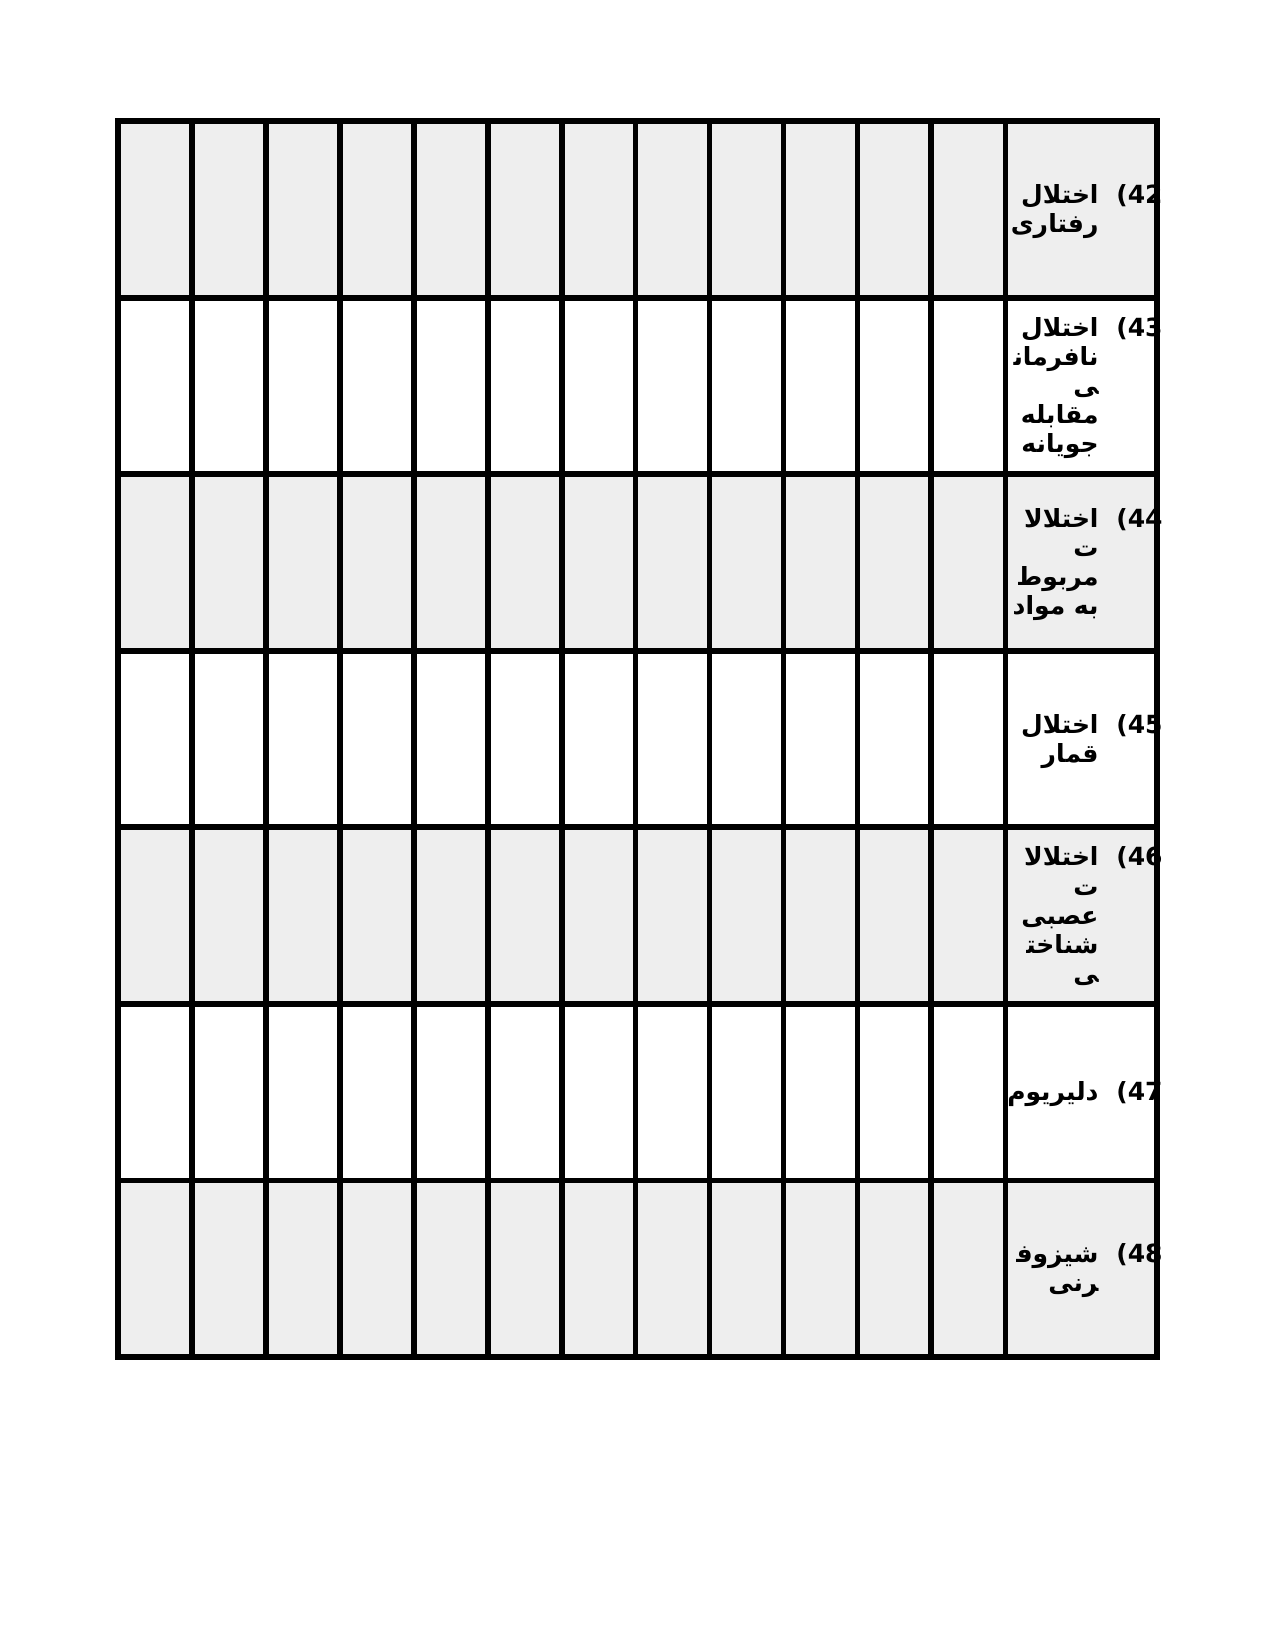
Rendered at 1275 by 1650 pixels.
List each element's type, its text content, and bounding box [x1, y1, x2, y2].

table_cell [786, 1007, 855, 1177]
table_cell [565, 1183, 633, 1354]
table_cell [712, 477, 781, 648]
table_cell دلیریوم [1008, 1007, 1154, 1177]
table_cell [638, 301, 707, 471]
table_cell [712, 301, 781, 471]
table_cell [565, 477, 633, 648]
table_cell [638, 830, 707, 1001]
table_cell اختلالات مربوط به مواد [1008, 477, 1154, 648]
table_cell [786, 830, 855, 1001]
table_cell [417, 830, 485, 1001]
table_cell [417, 124, 485, 295]
table_cell [860, 1007, 928, 1177]
table_cell [712, 654, 781, 824]
table_cell [934, 477, 1003, 648]
table_cell [786, 1183, 855, 1354]
table_cell [491, 124, 559, 295]
table_cell [195, 301, 263, 471]
table_cell [860, 301, 928, 471]
table_cell [934, 830, 1003, 1001]
table_cell [638, 1183, 707, 1354]
table_cell [565, 1007, 633, 1177]
table_cell اختلال رفتاری [1008, 124, 1154, 295]
table_cell [786, 654, 855, 824]
table_cell [195, 654, 263, 824]
table_cell [121, 477, 189, 648]
table_cell [417, 1007, 485, 1177]
table_cell [195, 1007, 263, 1177]
table_cell [343, 301, 411, 471]
table_cell [565, 124, 633, 295]
table_cell [269, 477, 337, 648]
table_cell [343, 477, 411, 648]
table_cell [343, 654, 411, 824]
table_cell [934, 124, 1003, 295]
table_cell [860, 830, 928, 1001]
table_cell [565, 654, 633, 824]
table_cell [491, 301, 559, 471]
table_cell [786, 477, 855, 648]
table_cell [343, 1183, 411, 1354]
table_cell [121, 1007, 189, 1177]
table_cell [343, 124, 411, 295]
table_cell [195, 477, 263, 648]
table_cell [565, 301, 633, 471]
table_cell [712, 124, 781, 295]
table_cell اختلال نافرمانی مقابله ­جویانه [1008, 301, 1154, 471]
table_cell [860, 654, 928, 824]
table_cell [343, 1007, 411, 1177]
table_cell [934, 654, 1003, 824]
table_cell [195, 830, 263, 1001]
table_cell [491, 1007, 559, 1177]
table_cell شیزوفرنی [1008, 1183, 1154, 1354]
table_cell [269, 1183, 337, 1354]
table_cell [121, 654, 189, 824]
table_cell [269, 654, 337, 824]
table_cell [121, 830, 189, 1001]
table_cell [934, 1007, 1003, 1177]
table_cell [786, 301, 855, 471]
table_cell [860, 477, 928, 648]
table_cell [269, 301, 337, 471]
table_cell [638, 477, 707, 648]
table_cell اختلال قمار [1008, 654, 1154, 824]
table_cell [121, 1183, 189, 1354]
table_cell [860, 124, 928, 295]
table_cell [860, 1183, 928, 1354]
table_cell [934, 301, 1003, 471]
table_cell [712, 830, 781, 1001]
table_cell [269, 830, 337, 1001]
table_cell [491, 830, 559, 1001]
table_cell [565, 830, 633, 1001]
table_cell [491, 1183, 559, 1354]
table_cell [712, 1007, 781, 1177]
table_cell [269, 1007, 337, 1177]
table_cell [195, 124, 263, 295]
table_cell [417, 301, 485, 471]
table_cell [712, 1183, 781, 1354]
table_cell [121, 124, 189, 295]
table_cell [121, 301, 189, 471]
table_cell [934, 1183, 1003, 1354]
table_cell [343, 830, 411, 1001]
table_cell [417, 654, 485, 824]
table_cell [269, 124, 337, 295]
table_cell [417, 477, 485, 648]
table_cell [638, 124, 707, 295]
table_cell [638, 1007, 707, 1177]
table_cell [417, 1183, 485, 1354]
table_cell [491, 654, 559, 824]
table_cell اختلالات عصبی شناختی [1008, 830, 1154, 1001]
table_cell [786, 124, 855, 295]
table_cell [491, 477, 559, 648]
table_cell [195, 1183, 263, 1354]
table_cell [638, 654, 707, 824]
